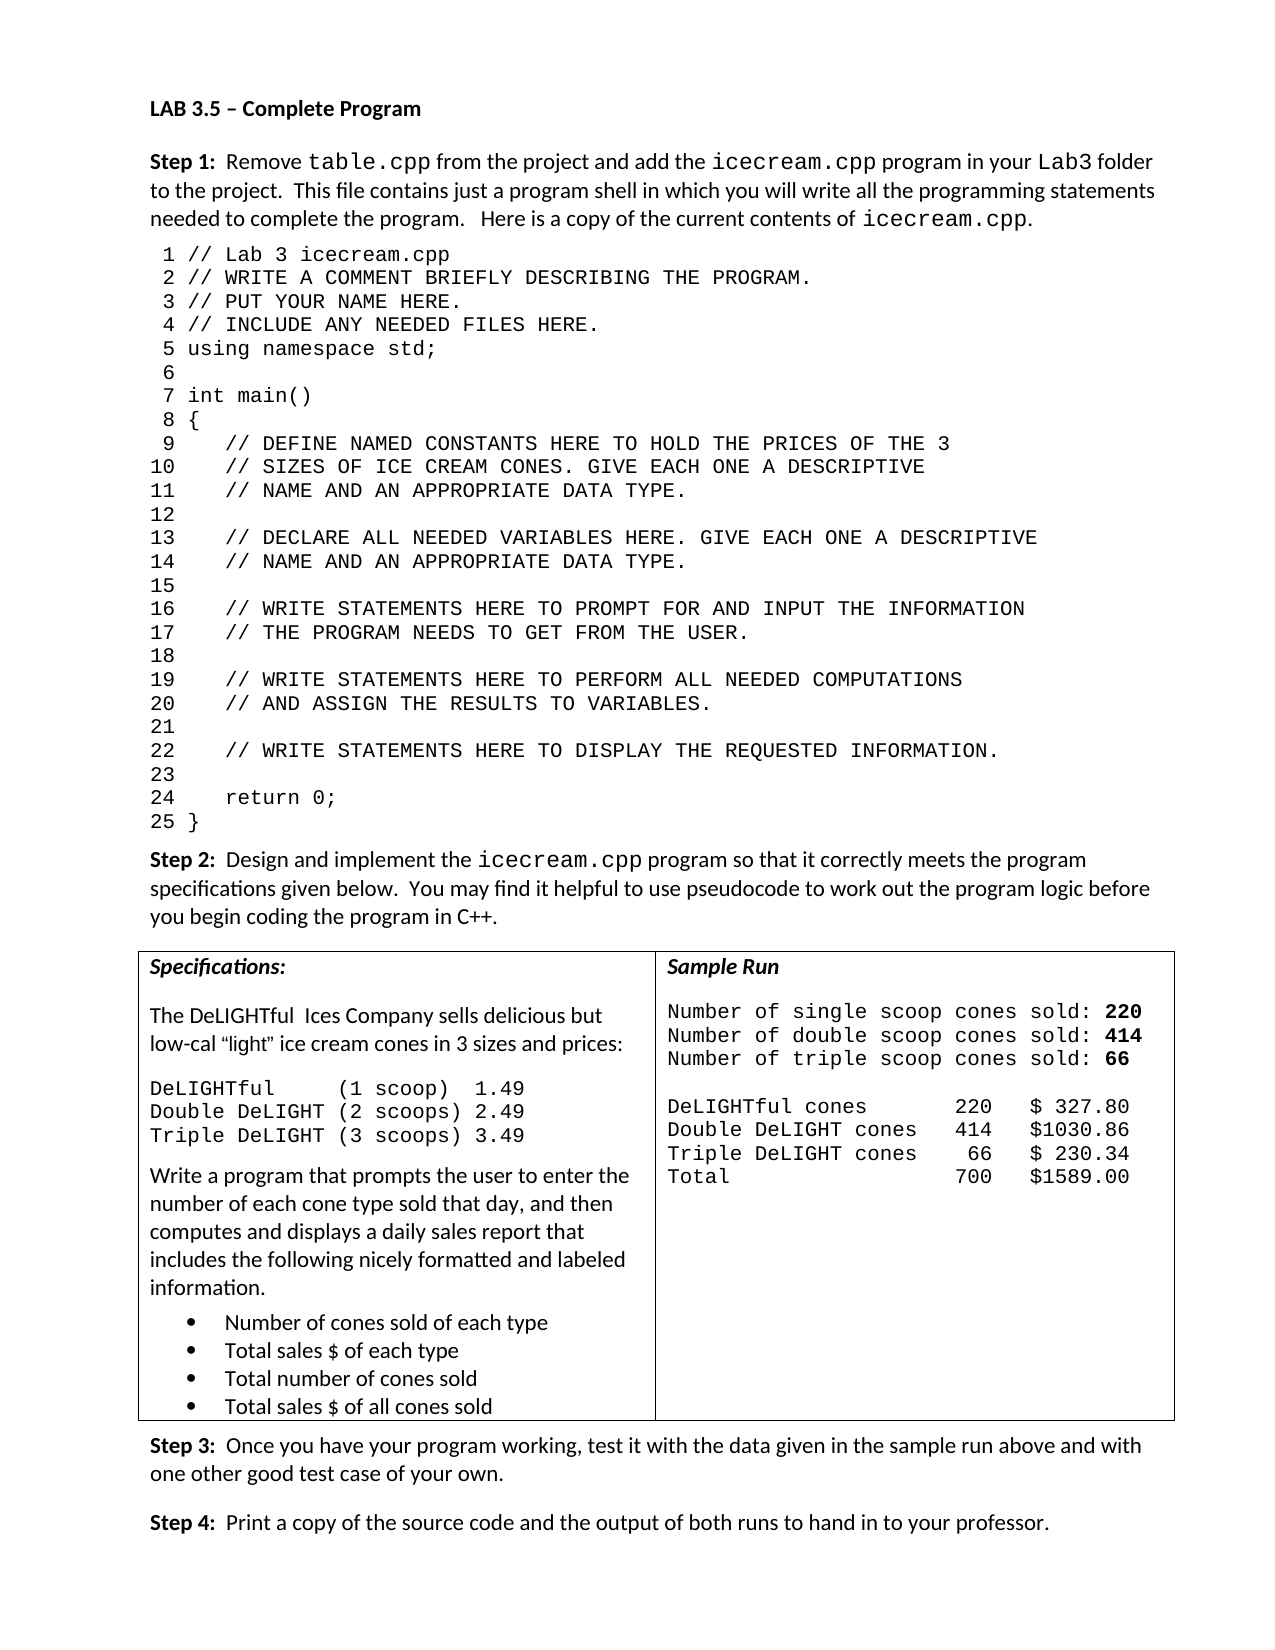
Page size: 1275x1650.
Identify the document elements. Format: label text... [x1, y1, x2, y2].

table_header Specifications: The DeLIGHTful Ices Company sells delicious but low-cal “light” ice cream cones in 3 sizes and prices: DeLIGHTful (1 scoop) 1.49 Double DeLIGHT (2 scoops) 2.49 Triple DeLIGHT (3 scoops) 3.49 Write a program that prompts the user to enter the number of each cone type sold that day, and then computes and displays a daily sales report that includes the following nicely formatted and labeled information. Number of cones sold of each type Total sales $ of each type Total number of cones sold Total sales $ of all cones sold [139, 952, 655, 1420]
text Step 4: Print a copy of the source code and the output of both runs to hand in to your professor. [150, 1508, 1162, 1536]
text LAB 3.5 – Complete Program [150, 94, 1162, 122]
table_header Sample Run Number of single scoop cones sold: 220 Number of double scoop cones sold: 414 Number of triple scoop cones sold: 66 DeLIGHTful cones 220 $ 327.80 Double DeLIGHT cones 414 $1030.86 Triple DeLIGHT cones 66 $ 230.34 Total 700 $1589.00 [656, 952, 1174, 1420]
text 1 // Lab 3 icecream.cpp 2 // WRITE A COMMENT BRIEFLY DESCRIBING THE PROGRAM. 3 // PUT YOUR NAME HERE. 4 // INCLUDE ANY NEEDED FILES HERE. [150, 243, 1162, 338]
text Step 1: Remove table.cpp from the project and add the icecream.cpp program in your Lab3 folder to the project. This file contains just a program shell in which you will write all the programming statements needed to complete the program. Here is a copy of the current contents of icecream.cpp. [150, 147, 1162, 233]
text 25 } [150, 811, 1162, 835]
text Step 2: Design and implement the icecream.cpp program so that it correctly meets the program specifications given below. You may find it helpful to use pseudocode to work out the program logic before you begin coding the program in C++. [150, 845, 1162, 930]
text Step 3: Once you have your program working, test it with the data given in the sample run above and with one other good test case of your own. [150, 1431, 1162, 1487]
text 5 using namespace std; 6 7 int main() 8 { 9 // DEFINE NAMED CONSTANTS HERE TO HOLD THE PRICES OF THE 3 10 // SIZES OF ICE CREAM CONES. GIVE EACH ONE A DESCRIPTIVE 11 // NAME AND AN APPROPRIATE DATA TYPE. 12 13 // DECLARE ALL NEEDED VARIABLES HERE. GIVE EACH ONE A DESCRIPTIVE 14 // NAME AND AN APPROPRIATE DATA TYPE. 15 16 // WRITE STATEMENTS HERE TO PROMPT FOR AND INPUT THE INFORMATION 17 // THE PROGRAM NEEDS TO GET FROM THE USER. 18 19 // WRITE STATEMENTS HERE TO PERFORM ALL NEEDED COMPUTATIONS 20 // AND ASSIGN THE RESULTS TO VARIABLES. 21 22 // WRITE STATEMENTS HERE TO DISPLAY THE REQUESTED INFORMATION. 23 24 return 0; [150, 338, 1162, 811]
